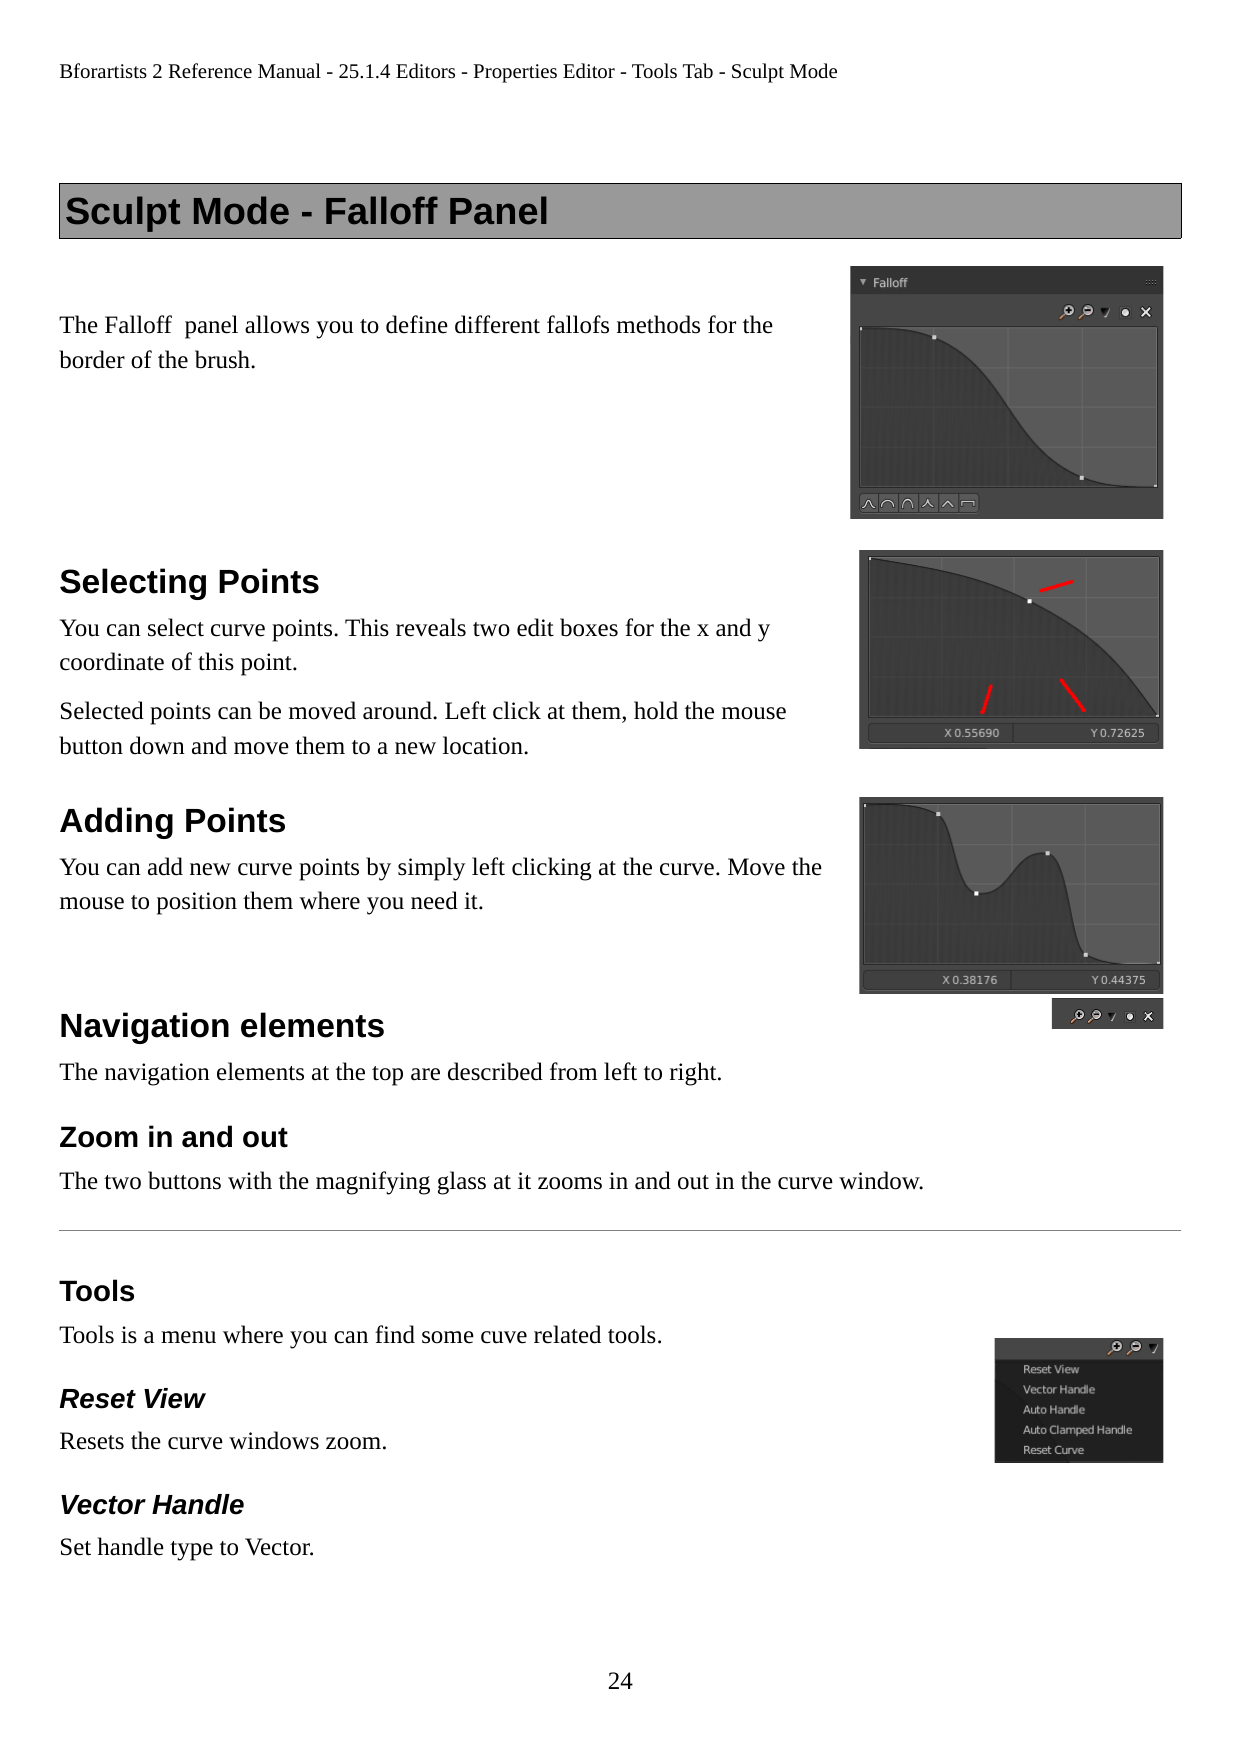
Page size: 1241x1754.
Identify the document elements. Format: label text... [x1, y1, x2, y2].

text Set handle type to Vector. [59, 1532, 1181, 1561]
subtitle Tools [59, 1274, 1181, 1308]
subtitle [1164, 801, 1181, 839]
subtitle [1164, 562, 1181, 600]
subtitle Reset View [59, 1382, 994, 1414]
table_header Sculpt Mode - Falloff Panel [60, 184, 1181, 238]
text Resets the curve windows zoom. [59, 1426, 994, 1455]
text Selected points can be moved around. Left click at them, hold the mouse button down and move them to a new location. [59, 696, 1181, 760]
text Tools is a menu where you can find some cuve related tools. [59, 1321, 1181, 1349]
text The navigation elements at the top are described from left to right. [59, 1057, 1181, 1085]
subtitle Adding Points [59, 801, 859, 839]
picture [850, 266, 1164, 519]
picture [1051, 998, 1164, 1029]
picture [994, 1338, 1164, 1463]
subtitle Selecting Points [59, 562, 859, 600]
text The two buttons with the magnifying glass at it zooms in and out in the curve window. [59, 1166, 1181, 1195]
subtitle Navigation elements [59, 1005, 1181, 1044]
picture [859, 550, 1164, 749]
text You can select curve points. This reveals two edit boxes for the x and y coordinate of this point. [59, 613, 859, 676]
text The Falloff panel allows you to define different fallofs methods for the border of the brush. [59, 310, 850, 373]
picture [859, 797, 1164, 994]
subtitle Vector Handle [59, 1488, 1181, 1520]
text You can add new curve points by simply left clicking at the curve. Move the mouse to position them where you need it. [59, 852, 859, 915]
subtitle Zoom in and out [59, 1120, 1181, 1154]
subtitle [1164, 1382, 1181, 1414]
